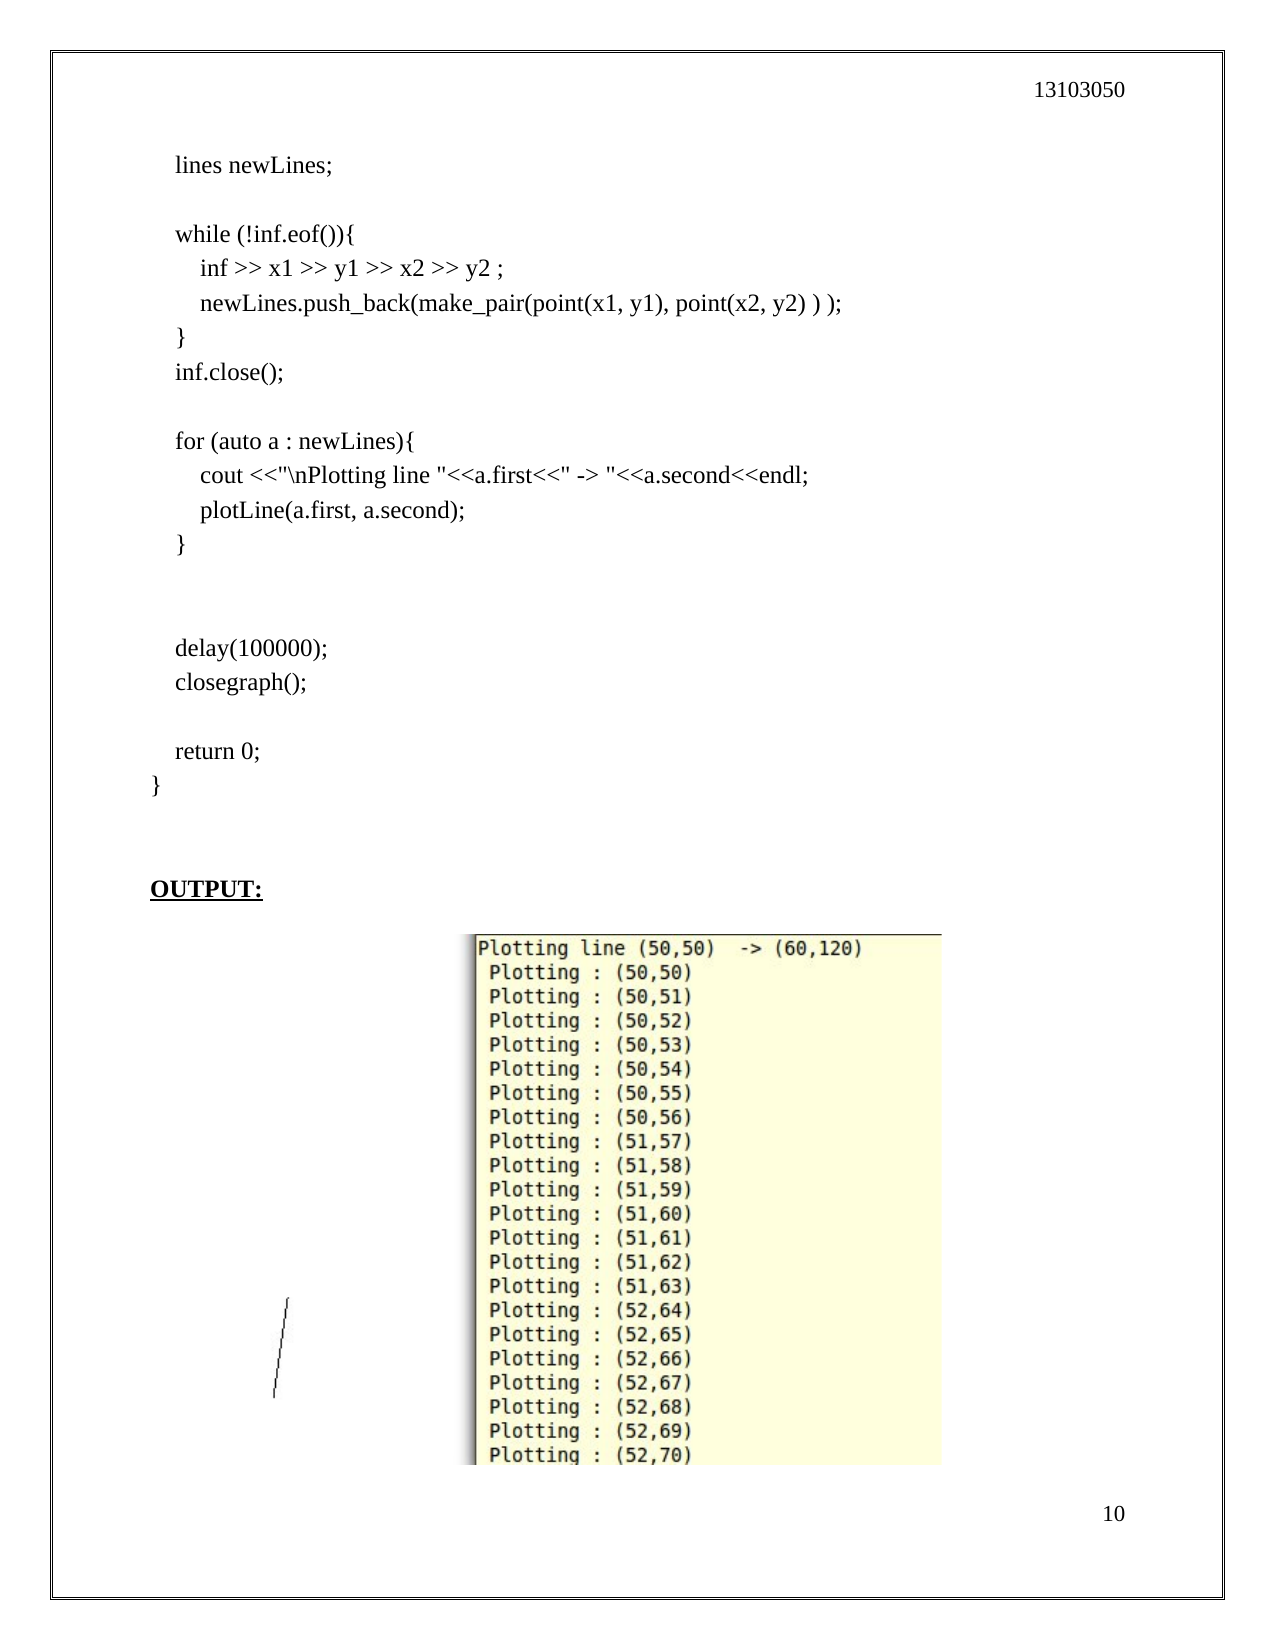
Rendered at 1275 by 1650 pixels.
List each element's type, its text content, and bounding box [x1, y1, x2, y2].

text plotLine(a.first, a.second); [150, 495, 1125, 523]
text for (auto a : newLines){ [150, 426, 1125, 454]
text newLines.push_back(make_pair(point(x1, y1), point(x2, y2) ) ); [150, 288, 1125, 317]
text OUTPUT: [150, 874, 1125, 903]
text lines newLines; [150, 150, 1125, 179]
text } [150, 322, 1125, 351]
text closegraph(); [150, 667, 1125, 696]
text return 0; [150, 736, 1125, 765]
text inf.close(); [150, 357, 1125, 386]
text delay(100000); [150, 633, 1125, 661]
text while (!inf.eof()){ [150, 219, 1125, 248]
text cout <<"\nPlotting line "<<a.first<<" -> "<<a.second<<endl; [150, 460, 1125, 489]
text } [150, 771, 1125, 799]
text } [150, 529, 1125, 558]
picture [214, 934, 942, 1465]
text inf >> x1 >> y1 >> x2 >> y2 ; [150, 253, 1125, 282]
